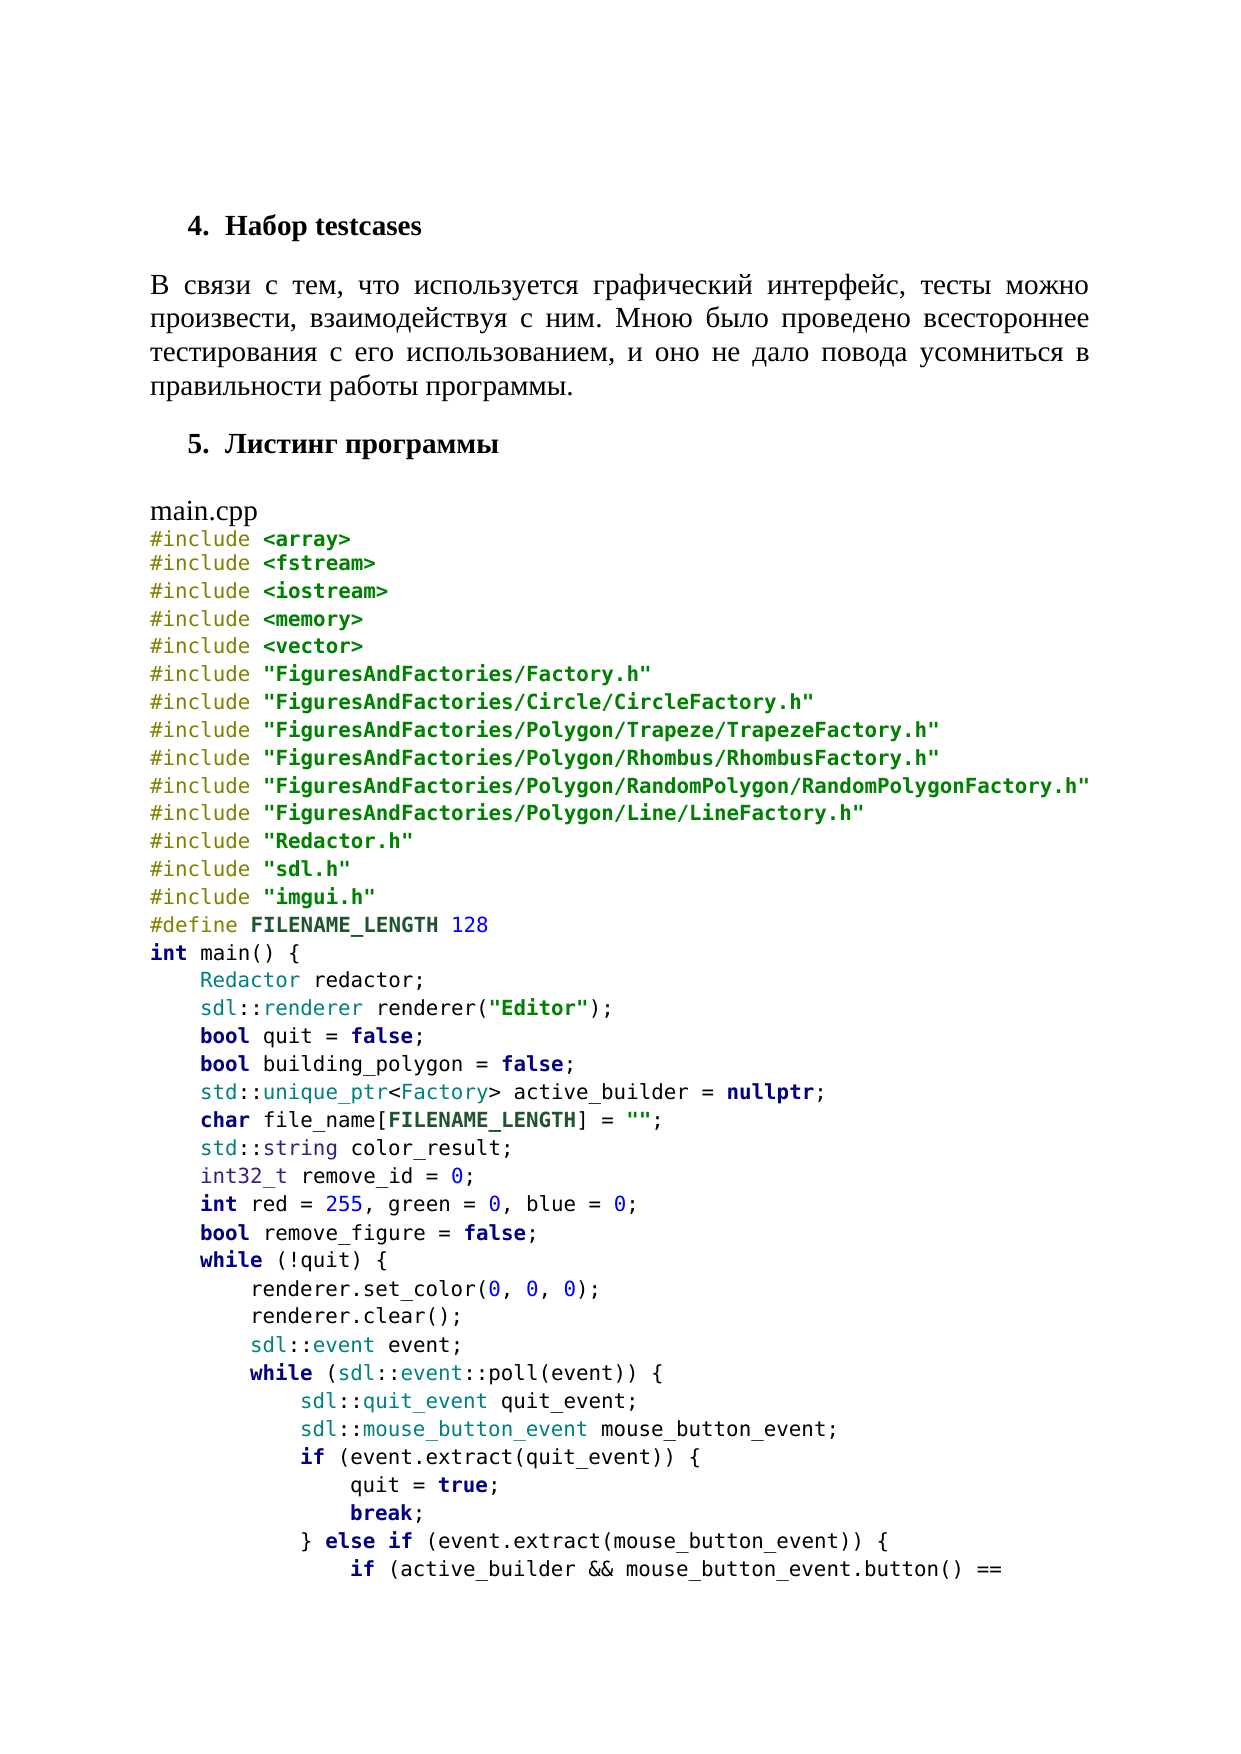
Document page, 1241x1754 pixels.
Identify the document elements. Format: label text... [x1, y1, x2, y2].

text #include "FiguresAndFactories/Polygon/Trapeze/TrapezeFactory.h" [150, 718, 1090, 742]
text if (event.extract(quit_event)) { [150, 1445, 1090, 1469]
text bool building_polygon = false; [150, 1052, 1090, 1077]
text quit = true; [150, 1473, 1090, 1497]
text #include <iostream> [150, 579, 1090, 603]
text #include <vector> [150, 634, 1090, 659]
text #include "Redactor.h" [150, 829, 1090, 853]
text #include <memory> [150, 607, 1090, 631]
text int32_t remove_id = 0; [150, 1164, 1090, 1189]
text #include "FiguresAndFactories/Polygon/Rhombus/RhombusFactory.h" [150, 746, 1090, 770]
text #include "FiguresAndFactories/Factory.h" [150, 662, 1090, 687]
text while (sdl::event::poll(event)) { [150, 1361, 1090, 1385]
text В связи с тем, что используется графический интерфейс, тесты можно произвести, взаимодействуя с ним. Мною было проведено всестороннее тестирования с его использованием, и оно не дало повода усомниться в правильности работы программы. [150, 267, 1090, 401]
text #include "FiguresAndFactories/Circle/CircleFactory.h" [150, 690, 1090, 714]
text main.cpp [150, 493, 1090, 527]
text if (active_builder && mouse_button_event.button() == [150, 1557, 1090, 1581]
text std::string color_result; [150, 1136, 1090, 1161]
text #include "sdl.h" [150, 857, 1090, 881]
text #include "imgui.h" [150, 885, 1090, 909]
text #define FILENAME_LENGTH 128 [150, 913, 1090, 937]
text renderer.set_color(0, 0, 0); [150, 1277, 1090, 1301]
text char file_name[FILENAME_LENGTH] = ""; [150, 1108, 1090, 1133]
text #include <array> [150, 527, 1090, 551]
text #include "FiguresAndFactories/Polygon/Line/LineFactory.h" [150, 801, 1090, 826]
text bool quit = false; [150, 1024, 1090, 1049]
text #include "FiguresAndFactories/Polygon/RandomPolygon/RandomPolygonFactory.h" [150, 774, 1090, 798]
text std::unique_ptr<Factory> active_builder = nullptr; [150, 1080, 1090, 1105]
text #include <fstream> [150, 551, 1090, 575]
list Набор testcases [187, 208, 1090, 242]
text break; [150, 1501, 1090, 1525]
text renderer.clear(); [150, 1304, 1090, 1329]
text } else if (event.extract(mouse_button_event)) { [150, 1529, 1090, 1553]
text sdl::mouse_button_event mouse_button_event; [150, 1417, 1090, 1441]
text int main() { [150, 941, 1090, 965]
text sdl::quit_event quit_event; [150, 1389, 1090, 1413]
list Листинг программы [187, 426, 1090, 460]
text Redactor redactor; [150, 968, 1090, 993]
text sdl::renderer renderer("Editor"); [150, 996, 1090, 1021]
text while (!quit) { [150, 1248, 1090, 1273]
text int red = 255, green = 0, blue = 0; [150, 1192, 1090, 1217]
text sdl::event event; [150, 1333, 1090, 1357]
text bool remove_figure = false; [150, 1221, 1090, 1245]
